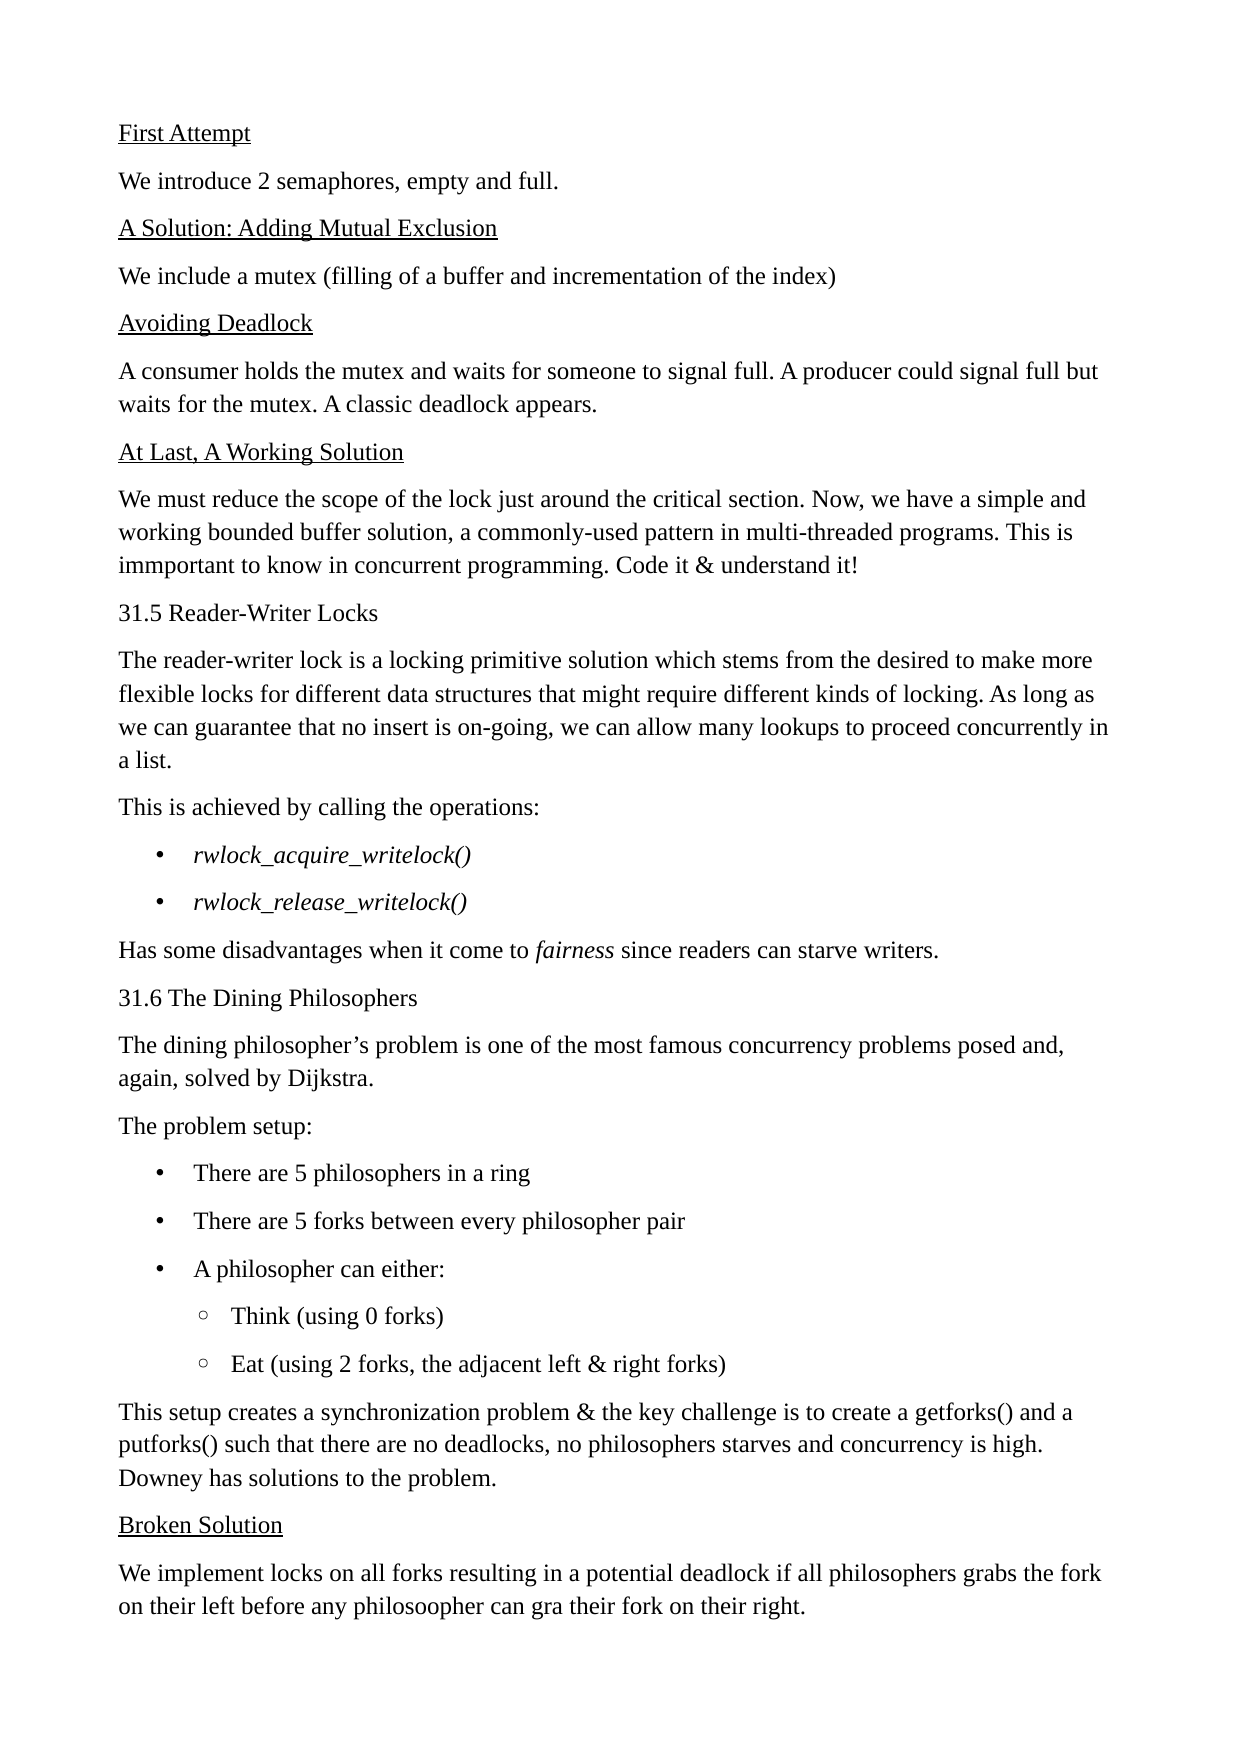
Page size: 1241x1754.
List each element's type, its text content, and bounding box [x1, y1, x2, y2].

text A Solution: Adding Mutual Exclusion [118, 213, 1122, 242]
text At Last, A Working Solution [118, 437, 1122, 466]
text 31.6 The Dining Philosophers [118, 983, 1122, 1011]
text This setup creates a synchronization problem & the key challenge is to create a getforks() and a putforks() such that there are no deadlocks, no philosophers starves and concurrency is high. Downey has solutions to the problem. [118, 1397, 1122, 1491]
list There are 5 philosophers in a ring [156, 1158, 1122, 1187]
text Avoiding Deadlock [118, 308, 1122, 337]
text This is achieved by calling the operations: [118, 792, 1122, 821]
text Broken Solution [118, 1510, 1122, 1539]
text We implement locks on all forks resulting in a potential deadlock if all philosophers grabs the fork on their left before any philosoopher can gra their fork on their right. [118, 1558, 1122, 1619]
list There are 5 forks between every philosopher pair [156, 1206, 1122, 1235]
text The problem setup: [118, 1111, 1122, 1140]
text We must reduce the scope of the lock just around the critical section. Now, we have a simple and working bounded buffer solution, a commonly-used pattern in multi-threaded programs. This is immportant to know in concurrent programming. Code it & understand it! [118, 484, 1122, 579]
list Eat (using 2 forks, the adjacent left & right forks) [193, 1349, 1122, 1378]
text The reader-writer lock is a locking primitive solution which stems from the desired to make more flexible locks for different data structures that might require different kinds of locking. As long as we can guarantee that no insert is on-going, we can allow many lookups to proceed concurrently in a list. [118, 646, 1122, 773]
list A philosopher can either: [156, 1254, 1122, 1282]
text We include a mutex (filling of a buffer and incrementation of the index) [118, 261, 1122, 290]
list rwlock_release_writelock() [156, 887, 1122, 916]
text We introduce 2 semaphores, empty and full. [118, 166, 1122, 194]
text Has some disadvantages when it come to fairness since readers can starve writers. [118, 935, 1122, 964]
list rwlock_acquire_writelock() [156, 840, 1122, 869]
text The dining philosopher’s problem is one of the most famous concurrency problems posed and, again, solved by Dijkstra. [118, 1030, 1122, 1092]
text 31.5 Reader-Writer Locks [118, 598, 1122, 627]
text First Attempt [118, 118, 1122, 147]
text A consumer holds the mutex and waits for someone to signal full. A producer could signal full but waits for the mutex. A classic deadlock appears. [118, 356, 1122, 418]
list Think (using 0 forks) [193, 1301, 1122, 1330]
